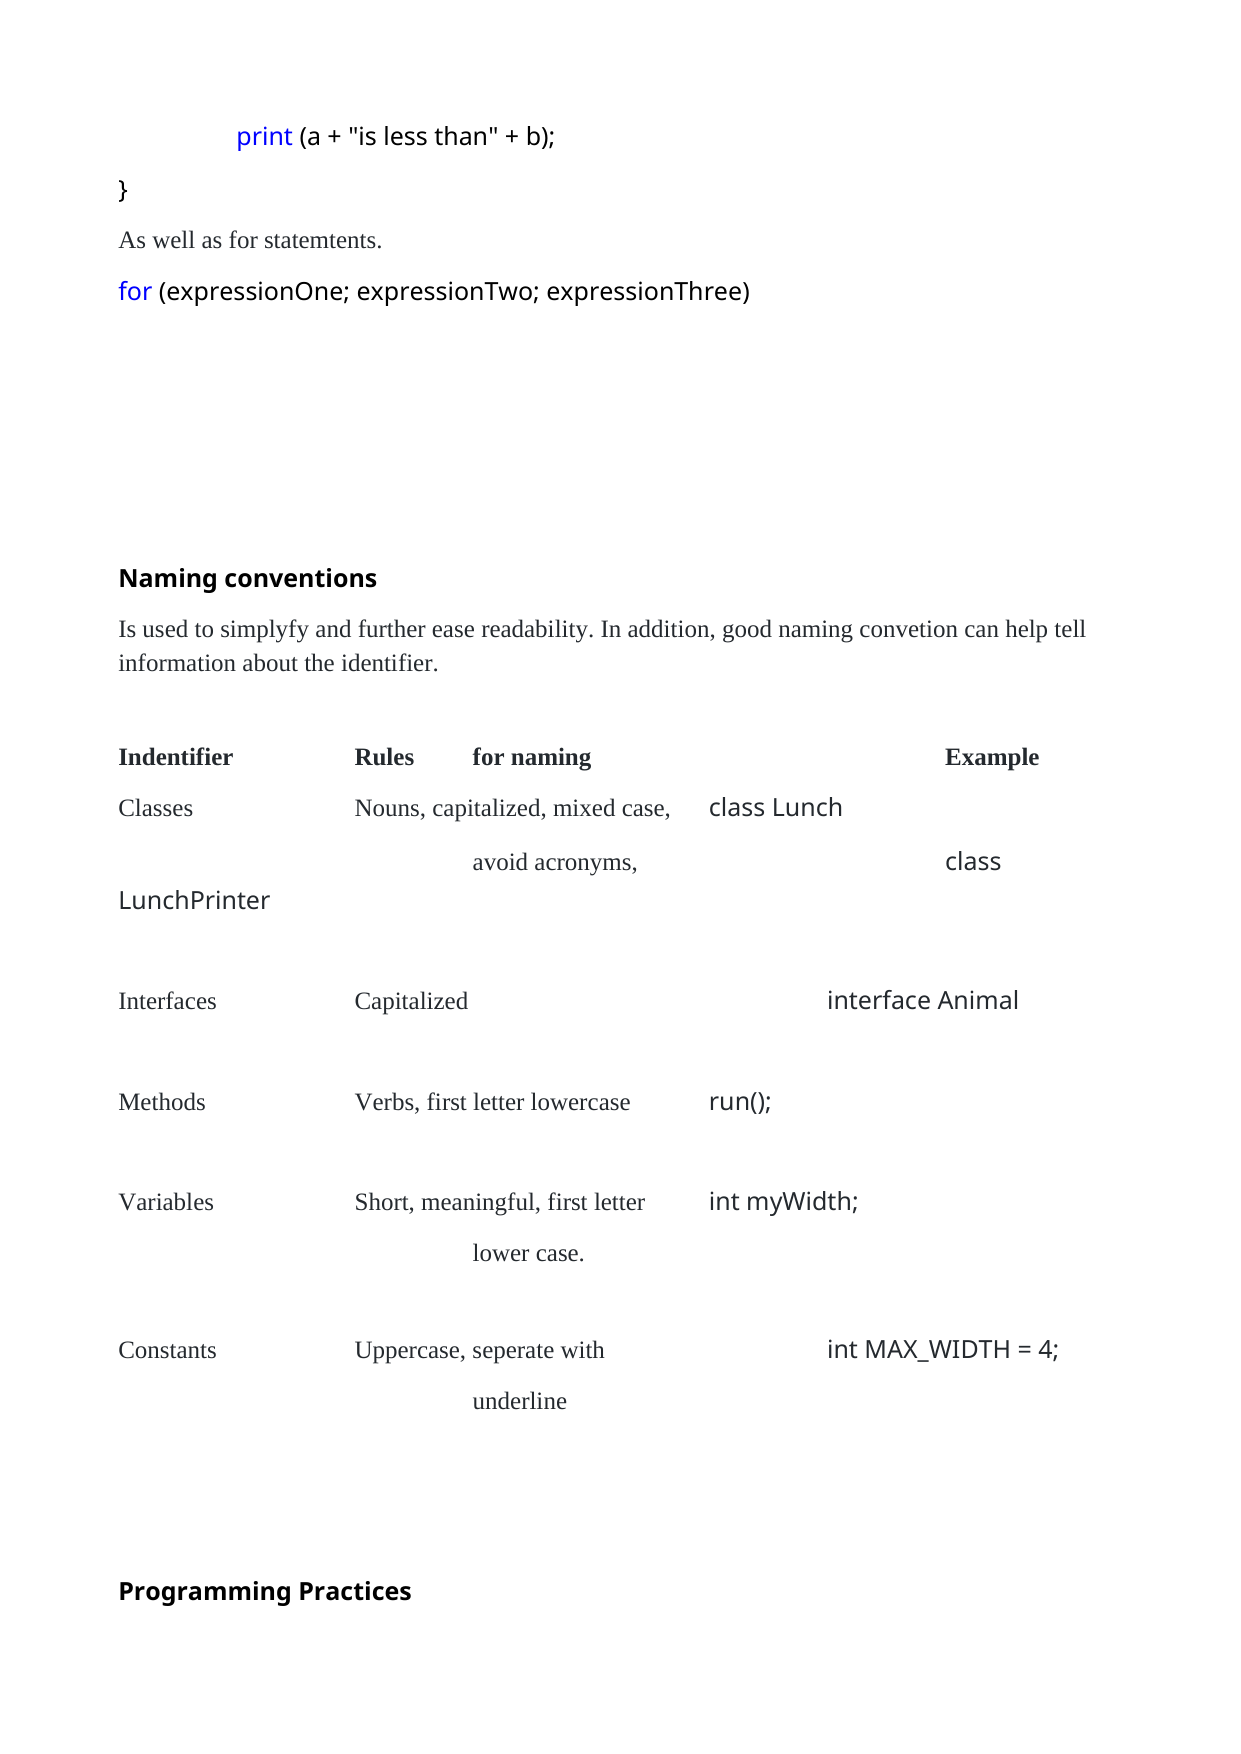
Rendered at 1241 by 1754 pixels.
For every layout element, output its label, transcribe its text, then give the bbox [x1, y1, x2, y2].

text Indentifier Rules for naming Example [118, 742, 1122, 771]
text print (a + "is less than" + b); [118, 118, 1122, 152]
text Naming conventions [118, 561, 1122, 595]
text Variables Short, meaningful, first letter int myWidth; [118, 1184, 1122, 1218]
text for (expressionOne; expressionTwo; expressionThree) [118, 273, 1122, 307]
text avoid acronyms, class LunchPrinter [118, 843, 1122, 917]
text underline [118, 1386, 1122, 1415]
text Methods Verbs, first letter lowercase run(); [118, 1083, 1122, 1118]
text } [118, 172, 1122, 206]
text Classes Nouns, capitalized, mixed case, class Lunch [118, 789, 1122, 824]
text Interfaces Capitalized interface Animal [118, 983, 1122, 1017]
text Is used to simplyfy and further ease readability. In addition, good naming convetion can help tell information about the identifier. [118, 614, 1122, 676]
text lower case. [118, 1238, 1122, 1267]
text Constants Uppercase, seperate with int MAX_WIDTH = 4; [118, 1332, 1122, 1366]
text As well as for statemtents. [118, 226, 1122, 254]
text Programming Practices [118, 1574, 1122, 1608]
